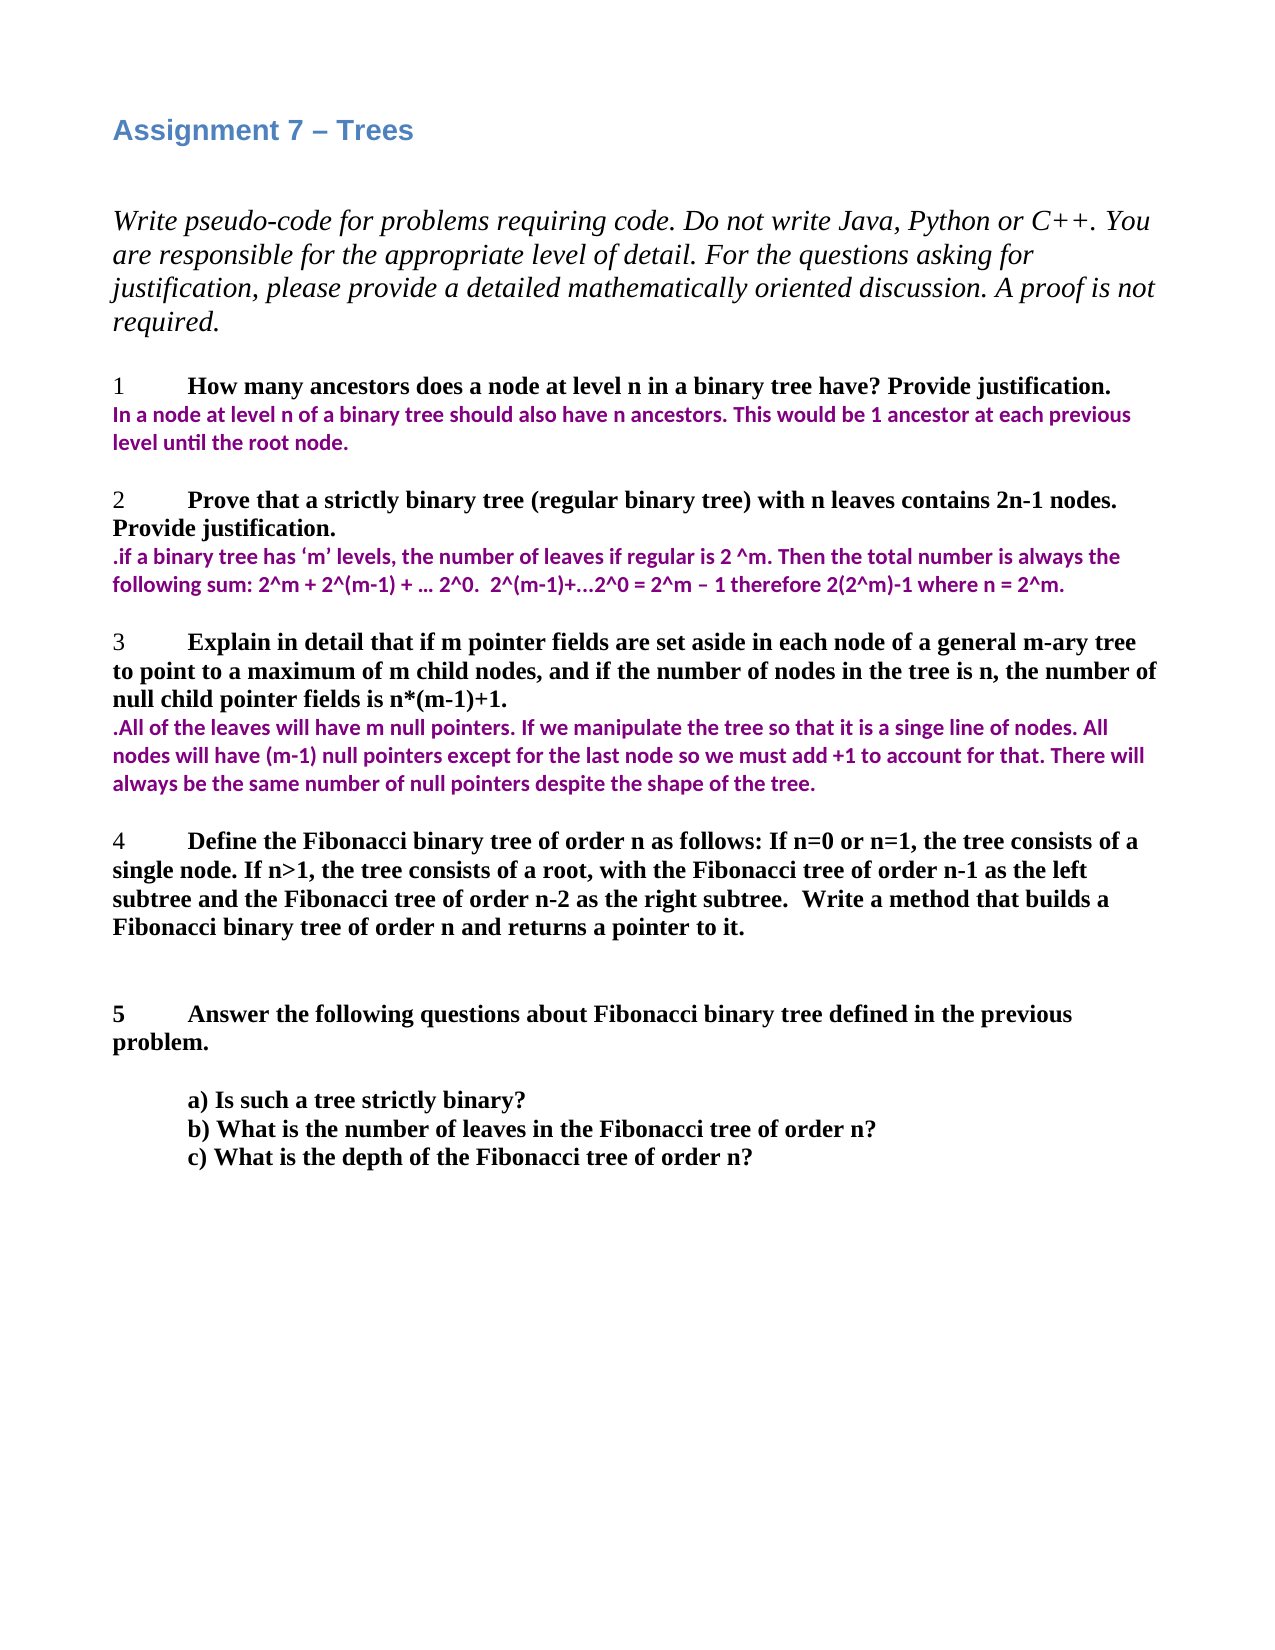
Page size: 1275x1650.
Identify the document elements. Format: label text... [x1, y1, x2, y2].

list Prove that a strictly binary tree (regular binary tree) with n leaves contains 2n-1 nodes. Provide justification. .if a binary tree has ‘m’ levels, the number of leaves if regular is 2 ^m. Then the total number is always the following sum: 2^m + 2^(m-1) + … 2^0. 2^(m-1)+...2^0 = 2^m – 1 therefore 2(2^m)-1 where n = 2^m. [112, 485, 1162, 598]
list Explain in detail that if m pointer fields are set aside in each node of a general m-ary tree to point to a maximum of m child nodes, and if the number of nodes in the tree is n, the number of null child pointer fields is n*(m-1)+1. .All of the leaves will have m null pointers. If we manipulate the tree so that it is a singe line of nodes. All nodes will have (m-1) null pointers except for the last node so we must add +1 to account for that. There will always be the same number of null pointers despite the shape of the tree. [112, 627, 1162, 797]
list How many ancestors does a node at level n in a binary tree have? Provide justification. [112, 371, 1162, 400]
text a) Is such a tree strictly binary? b) What is the number of leaves in the Fibonacci tree of order n? c) What is the depth of the Fibonacci tree of order n? [187, 1085, 1162, 1200]
list Define the Fibonacci binary tree of order n as follows: If n=0 or n=1, the tree consists of a single node. If n>1, the tree consists of a root, with the Fibonacci tree of order n-1 as the left subtree and the Fibonacci tree of order n-2 as the right subtree. Write a method that builds a Fibonacci binary tree of order n and returns a pointer to it. [112, 826, 1162, 970]
text In a node at level n of a binary tree should also have n ancestors. This would be 1 ancestor at each previous level until the root node. [112, 400, 1162, 456]
text Write pseudo-code for problems requiring code. Do not write Java, Python or C++. You are responsible for the appropriate level of detail. For the questions asking for justification, please provide a detailed mathematically oriented discussion. A proof is not required. [112, 203, 1162, 338]
text Assignment 7 – Trees [112, 112, 1162, 146]
list Answer the following questions about Fibonacci binary tree defined in the previous problem. [112, 999, 1162, 1056]
